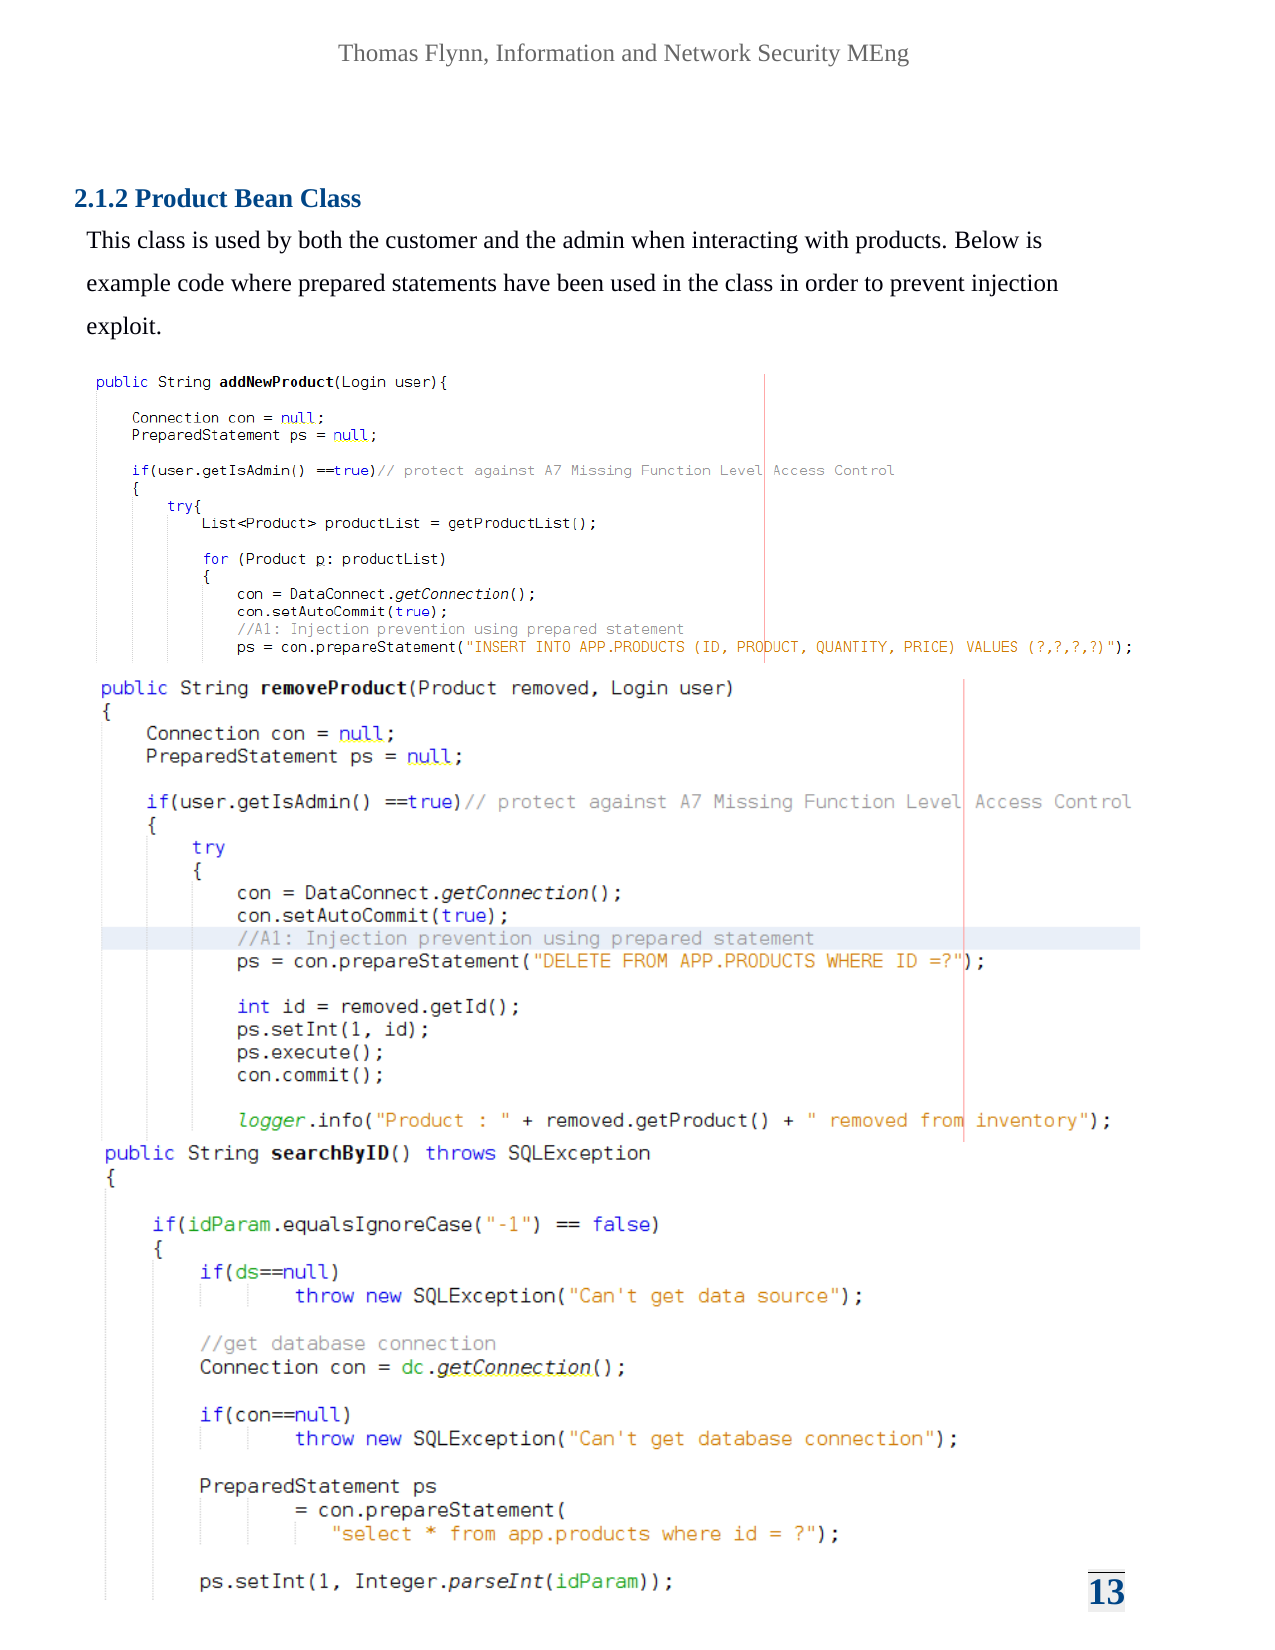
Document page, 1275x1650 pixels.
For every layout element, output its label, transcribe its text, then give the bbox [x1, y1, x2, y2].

text This class is used by both the customer and the admin when interacting with products. Below is example code where prepared statements have been used in the class in order to prevent injection exploit. [86, 225, 1125, 340]
picture [101, 679, 1141, 1600]
subtitle 2.1.2 Product Bean Class [74, 182, 1125, 213]
picture [95, 374, 1135, 663]
